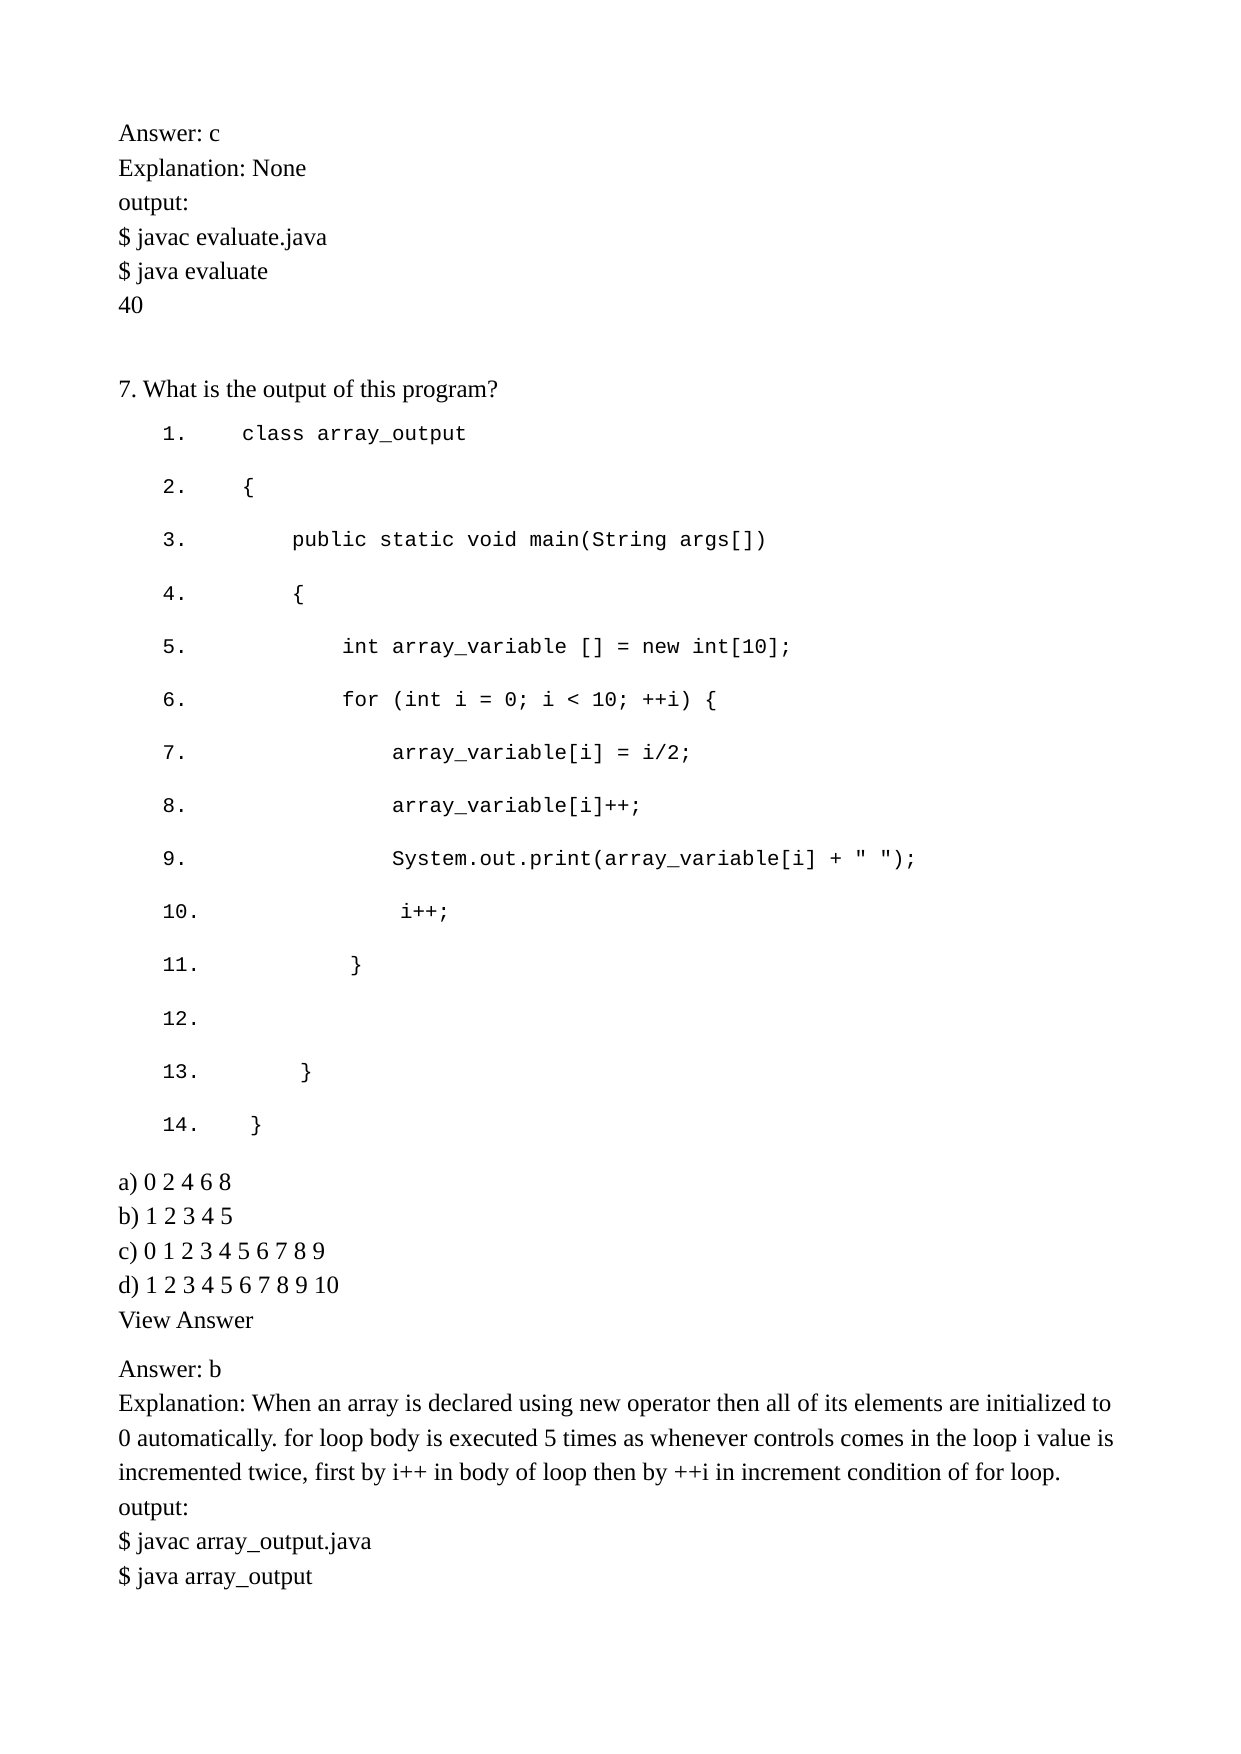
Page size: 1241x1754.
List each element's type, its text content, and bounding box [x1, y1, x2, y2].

list { [162, 582, 1122, 606]
list class array_output [162, 423, 1122, 447]
list { [162, 476, 1122, 500]
list } [162, 1061, 1122, 1084]
text Answer: b Explanation: When an array is declared using new operator then all of its elements are initialized to 0 automatically. for loop body is executed 5 times as whenever controls comes in the loop i value is incremented twice, first by i++ in body of loop then by ++i in increment condition of for loop. output: $ javac array_output.java $ java array_output [118, 1354, 1122, 1589]
list i++; [162, 901, 1122, 925]
list System.out.print(array_variable[i] + " "); [162, 848, 1122, 872]
list public static void main(String args[]) [162, 529, 1122, 553]
text Answer: c Explanation: None output: $ javac evaluate.java $ java evaluate 40 [118, 118, 1122, 354]
text a) 0 2 4 6 8 b) 1 2 3 4 5 c) 0 1 2 3 4 5 6 7 8 9 d) 1 2 3 4 5 6 7 8 9 10 View Answer [118, 1167, 1122, 1333]
list } [162, 1114, 1122, 1137]
list for (int i = 0; i < 10; ++i) { [162, 689, 1122, 712]
list } [162, 954, 1122, 978]
list array_variable[i]++; [162, 795, 1122, 819]
text 7. What is the output of this program? [118, 374, 1122, 403]
list array_variable[i] = i/2; [162, 742, 1122, 766]
list int array_variable [] = new int[10]; [162, 636, 1122, 659]
